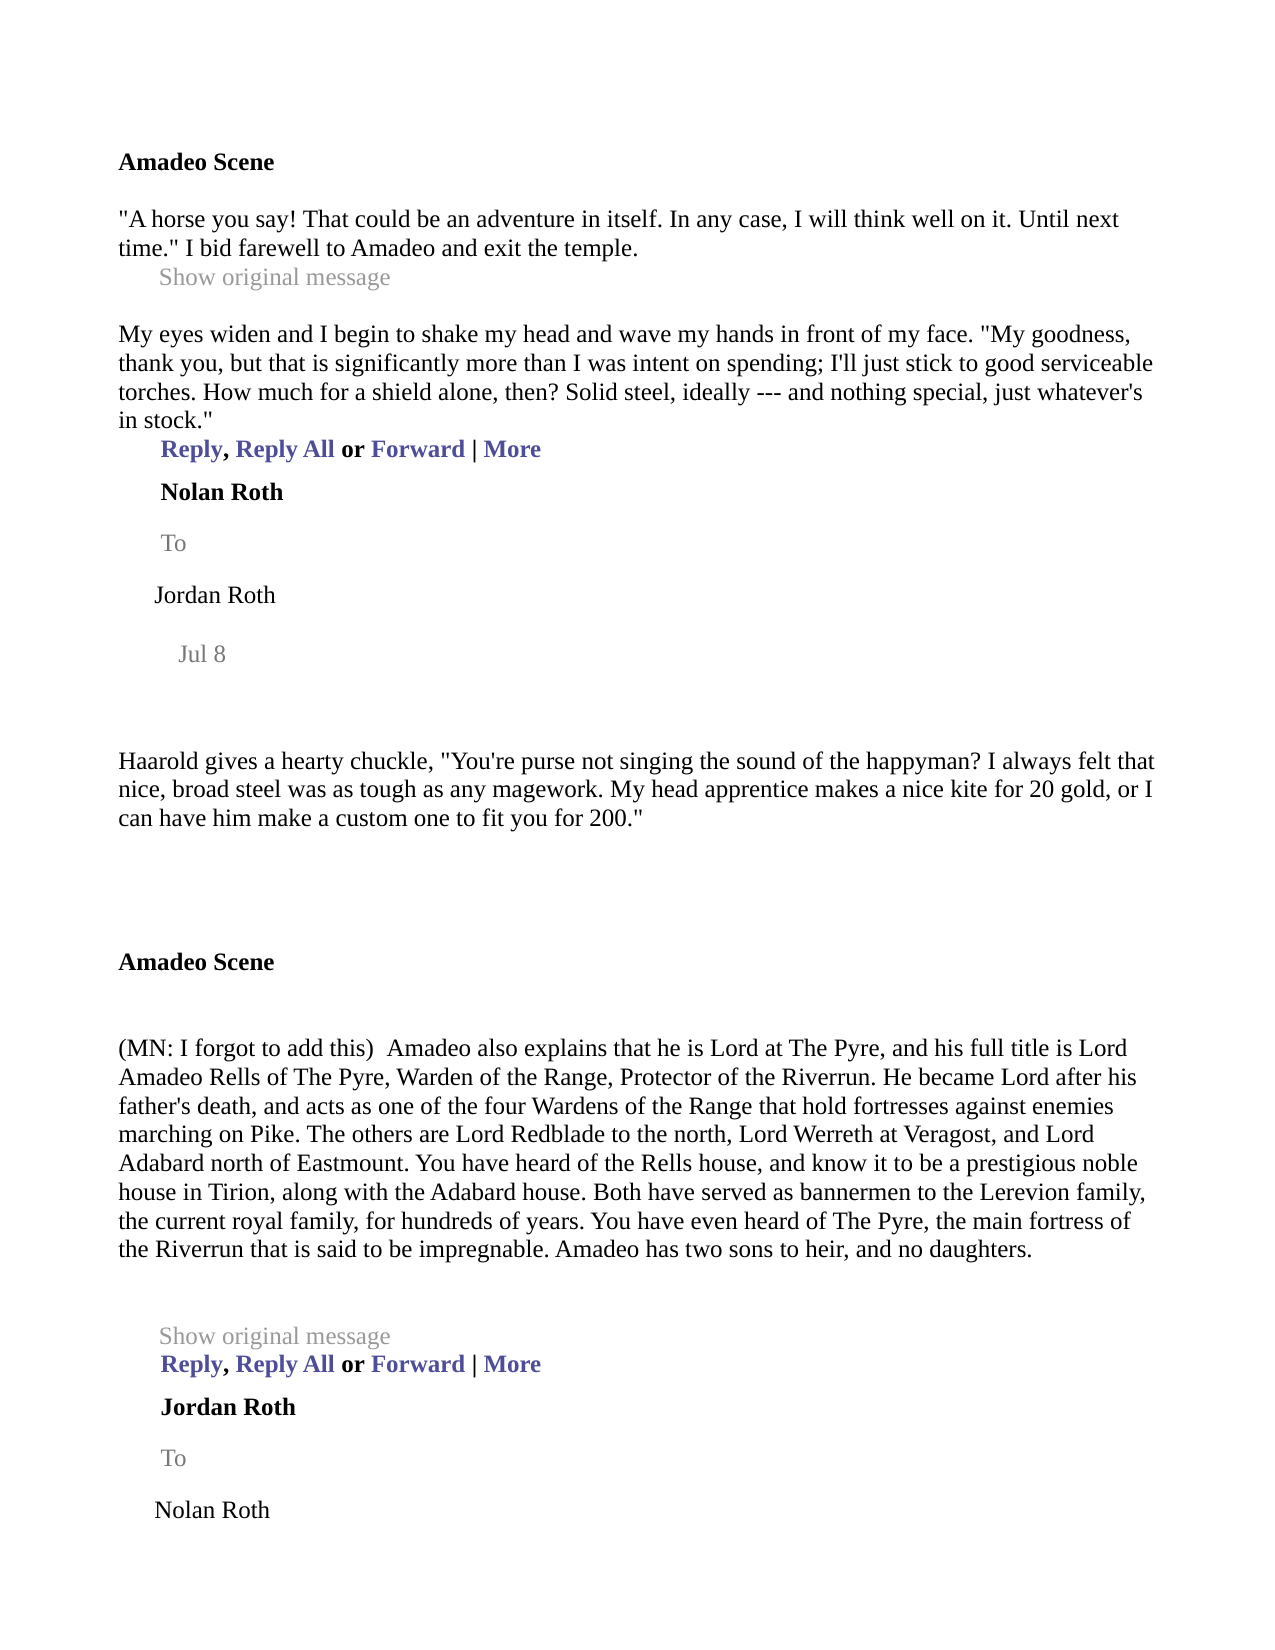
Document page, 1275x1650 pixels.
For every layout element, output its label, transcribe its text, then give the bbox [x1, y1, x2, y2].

text Reply, Reply All or Forward | More [160, 1349, 1115, 1378]
text Jordan Roth [160, 1388, 1115, 1420]
text Reply, Reply All or Forward | More [160, 434, 1115, 463]
text To [160, 524, 1005, 557]
text Haarold gives a hearty chuckle, "You're purse not singing the sound of the happyman? I always felt that nice, broad steel was as tough as any magework. My head apprentice makes a nice kite for 20 gold, or I can have him make a custom one to fit you for 200." [118, 746, 1157, 832]
text Jul 8 [163, 629, 1113, 677]
text Show original message [152, 262, 1115, 291]
text [27, 477, 52, 505]
text [27, 1392, 52, 1420]
text Nolan Roth [154, 1491, 1005, 1523]
text "A horse you say! That could be an adventure in itself. In any case, I will think well on it. Until next time." I bid farewell to Amadeo and exit the temple. [118, 204, 1157, 262]
text Amadeo Scene [118, 947, 1157, 976]
text Nolan Roth [160, 472, 1115, 505]
text To [160, 1439, 1005, 1472]
text (MN: I forgot to add this) Amadeo also explains that he is Lord at The Pyre, and his full title is Lord Amadeo Rells of The Pyre, Warden of the Range, Protector of the Riverrun. He became Lord after his father's death, and acts as one of the four Wardens of the Range that hold fortresses against enemies marching on Pike. The others are Lord Redblade to the north, Lord Werreth at Veragost, and Lord Adabard north of Eastmount. You have heard of the Rells house, and know it to be a prestigious noble house in Tirion, along with the Adabard house. Both have served as bannermen to the Lerevion family, the current royal family, for hundreds of years. You have even heard of The Pyre, the main fortress of the Riverrun that is said to be impregnable. Amadeo has two sons to heir, and no daughters. [118, 1033, 1157, 1263]
text Amadeo Scene [118, 147, 1157, 176]
text Jordan Roth [154, 576, 1005, 608]
text My eyes widen and I begin to shake my head and wave my hands in front of my face. "My goodness, thank you, but that is significantly more than I was intent on spending; I'll just stick to good serviceable torches. How much for a shield alone, then? Solid steel, ideally --- and nothing special, just whatever's in stock." [118, 319, 1157, 434]
text Show original message [152, 1321, 1115, 1349]
